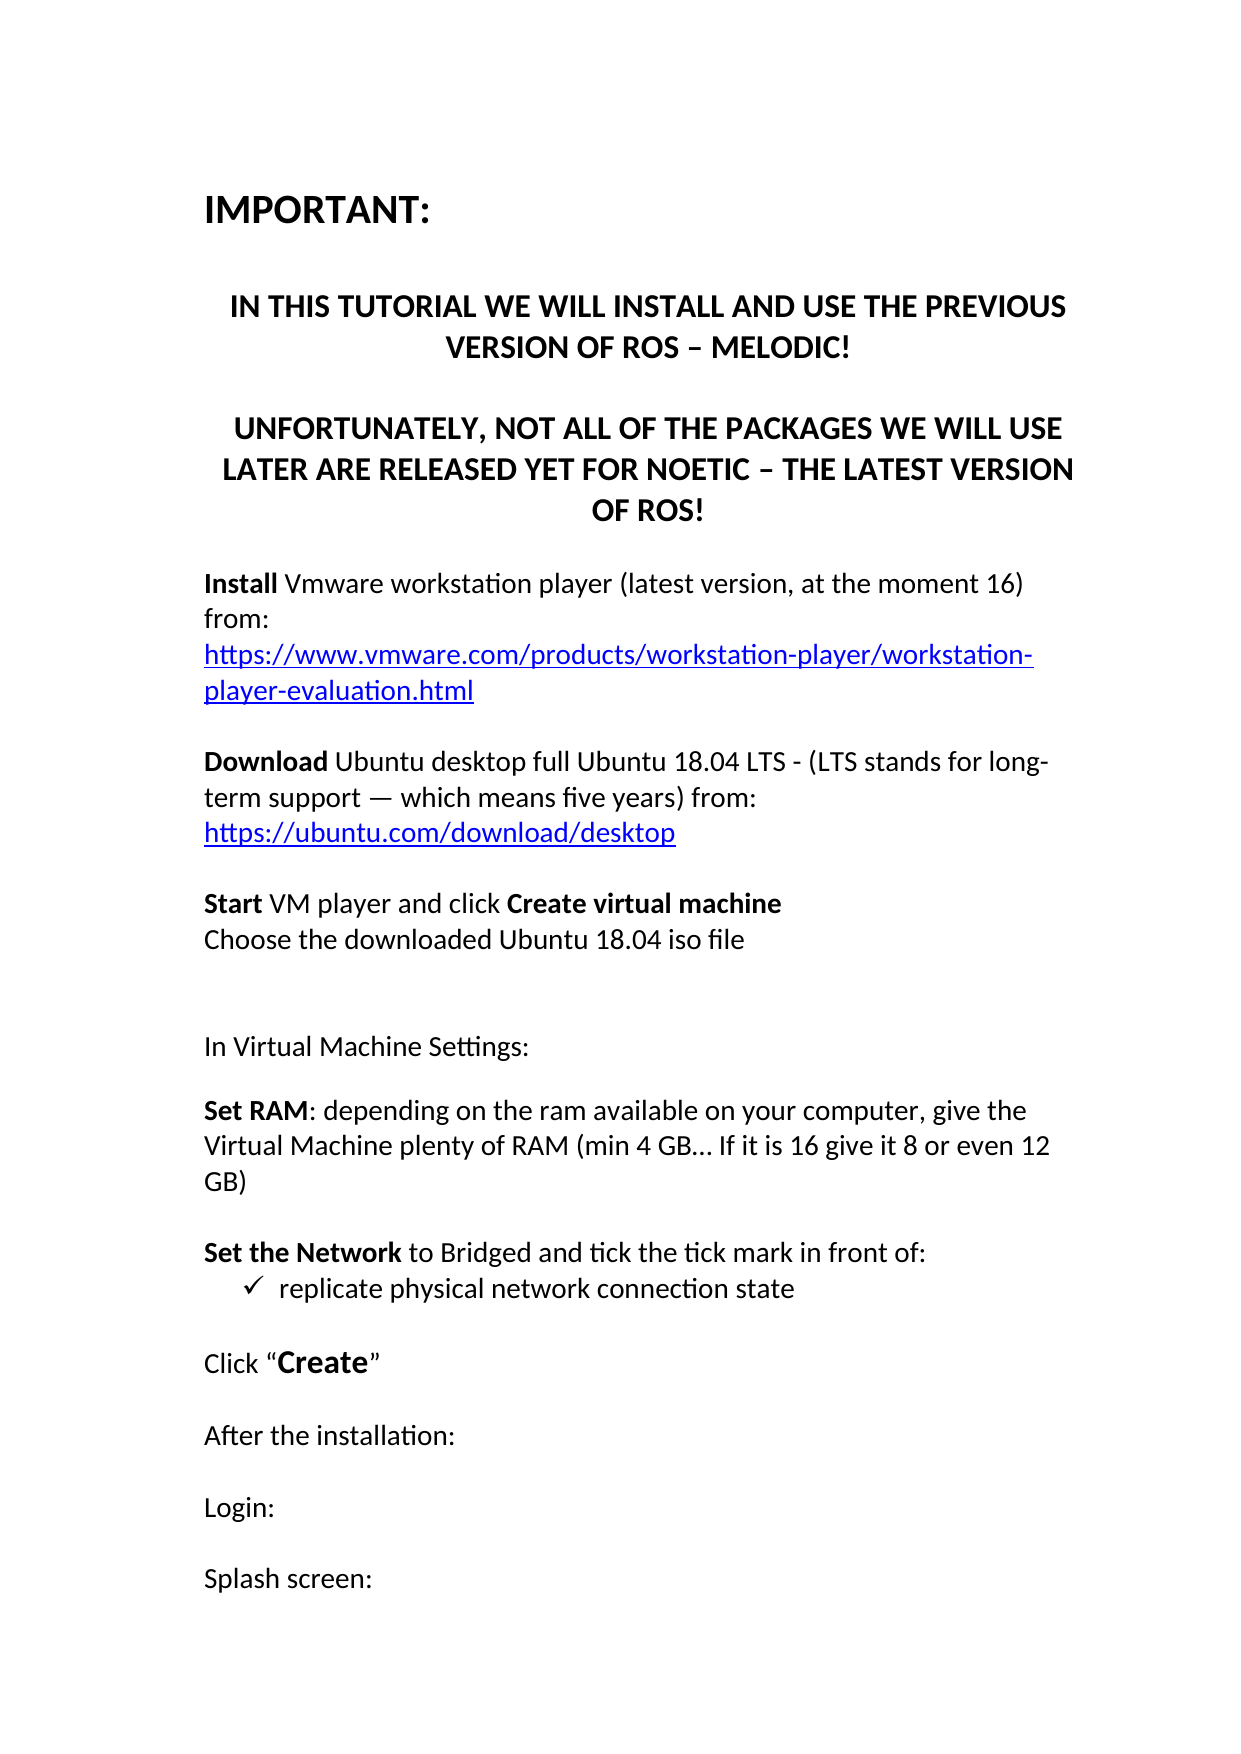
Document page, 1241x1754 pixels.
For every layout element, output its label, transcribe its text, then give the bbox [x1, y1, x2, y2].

text Set the Network to Bridged and tick the tick mark in front of: [204, 1234, 1093, 1270]
text Download Ubuntu desktop full Ubuntu 18.04 LTS - (LTS stands for long-term support — which means five years) from: [204, 743, 1093, 814]
text IMPORTANT: [204, 183, 1093, 234]
text After the installation: [204, 1417, 1093, 1453]
text In Virtual Machine Settings: [204, 1028, 1093, 1064]
text Install Vmware workstation player (latest version, at the moment 16) from: [204, 565, 1093, 636]
text IN THIS TUTORIAL WE WILL INSTALL AND USE THE PREVIOUS VERSION OF ROS – MELODIC! [204, 285, 1093, 366]
text Start VM player and click Create virtual machine [204, 886, 1093, 921]
text Click “Create” [204, 1341, 1093, 1382]
text Splash screen: [204, 1560, 1093, 1596]
text Set RAM: depending on the ram available on your computer, give the Virtual Machine plenty of RAM (min 4 GB… If it is 16 give it 8 or even 12 GB) [204, 1092, 1093, 1198]
text Login: [204, 1489, 1093, 1524]
text UNFORTUNATELY, NOT ALL OF THE PACKAGES WE WILL USE LATER ARE RELEASED YET FOR NOETIC – THE LATEST VERSION OF ROS! [204, 407, 1093, 529]
list replicate physical network connection state [241, 1270, 1093, 1305]
text https://www.vmware.com/products/workstation-player/workstation-player-evaluation.html [204, 636, 1093, 707]
text Choose the downloaded Ubuntu 18.04 iso file [204, 921, 1093, 957]
text https://ubuntu.com/download/desktop [204, 814, 1093, 850]
